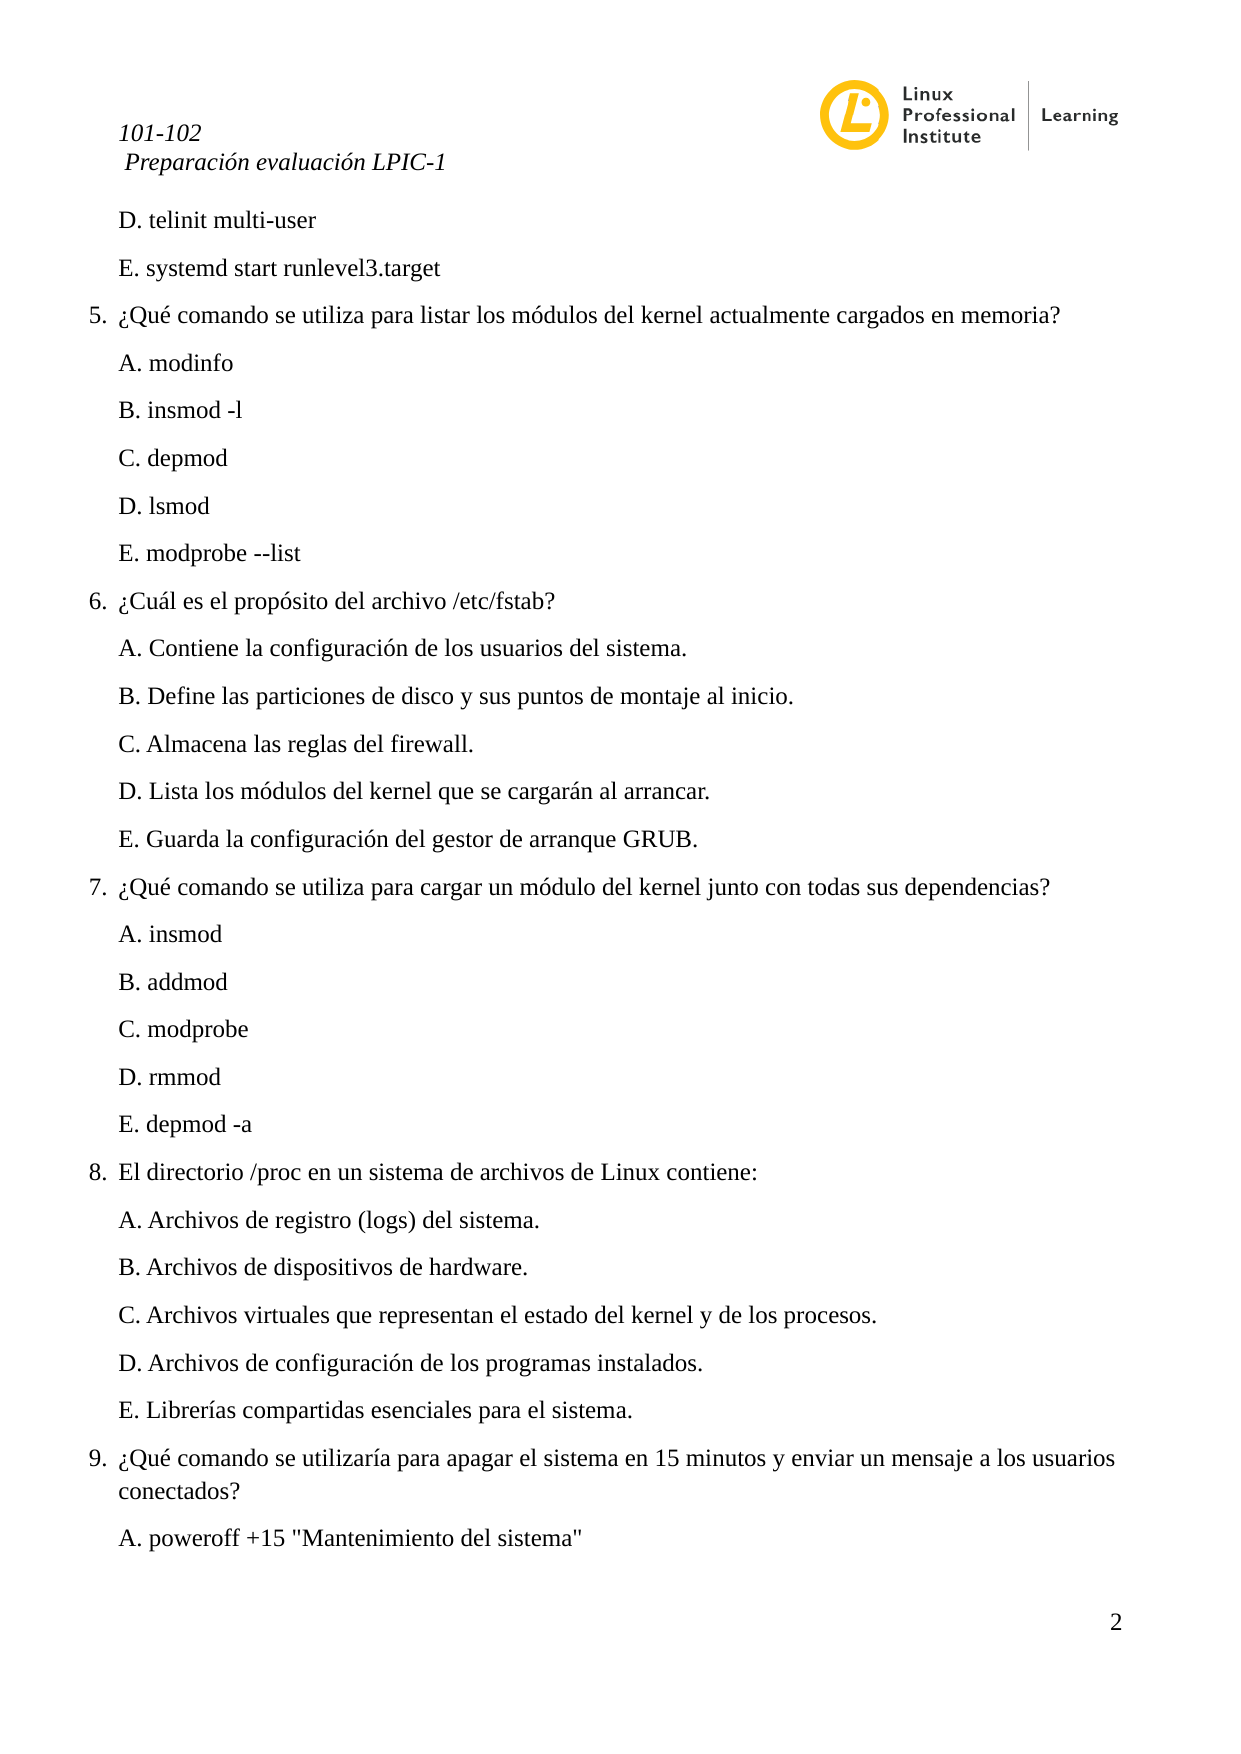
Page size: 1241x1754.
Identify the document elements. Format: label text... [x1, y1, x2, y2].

list E. systemd start runlevel3.target [118, 253, 1122, 281]
list E. depmod -a [118, 1109, 1122, 1138]
list ¿Qué comando se utiliza para listar los módulos del kernel actualmente cargados en memoria? [118, 300, 1122, 329]
list D. lsmod [118, 491, 1122, 519]
list El directorio /proc en un sistema de archivos de Linux contiene: [118, 1157, 1122, 1186]
list A. Contiene la configuración de los usuarios del sistema. [118, 633, 1122, 662]
picture [819, 79, 1119, 151]
list E. Librerías compartidas esenciales para el sistema. [118, 1395, 1122, 1424]
list C. depmod [118, 443, 1122, 472]
list C. Almacena las reglas del firewall. [118, 729, 1122, 757]
list C. Archivos virtuales que representan el estado del kernel y de los procesos. [118, 1300, 1122, 1329]
list B. Archivos de dispositivos de hardware. [118, 1252, 1122, 1281]
list D. Archivos de configuración de los programas instalados. [118, 1348, 1122, 1376]
list B. addmod [118, 967, 1122, 996]
list C. modprobe [118, 1014, 1122, 1043]
list B. Define las particiones de disco y sus puntos de montaje al inicio. [118, 681, 1122, 710]
list A. poweroff +15 "Mantenimiento del sistema" [118, 1523, 1122, 1552]
list A. Archivos de registro (logs) del sistema. [118, 1205, 1122, 1233]
list D. telinit multi-user [118, 205, 1122, 234]
list A. modinfo [118, 348, 1122, 377]
list ¿Qué comando se utilizaría para apagar el sistema en 15 minutos y enviar un mensaje a los usuarios conectados? [118, 1443, 1122, 1504]
list D. Lista los módulos del kernel que se cargarán al arrancar. [118, 776, 1122, 805]
list A. insmod [118, 919, 1122, 948]
list ¿Cuál es el propósito del archivo /etc/fstab? [118, 586, 1122, 615]
list E. modprobe --list [118, 538, 1122, 567]
list B. insmod -l [118, 396, 1122, 424]
list D. rmmod [118, 1062, 1122, 1091]
list ¿Qué comando se utiliza para cargar un módulo del kernel junto con todas sus dependencias? [118, 872, 1122, 900]
list E. Guarda la configuración del gestor de arranque GRUB. [118, 824, 1122, 853]
